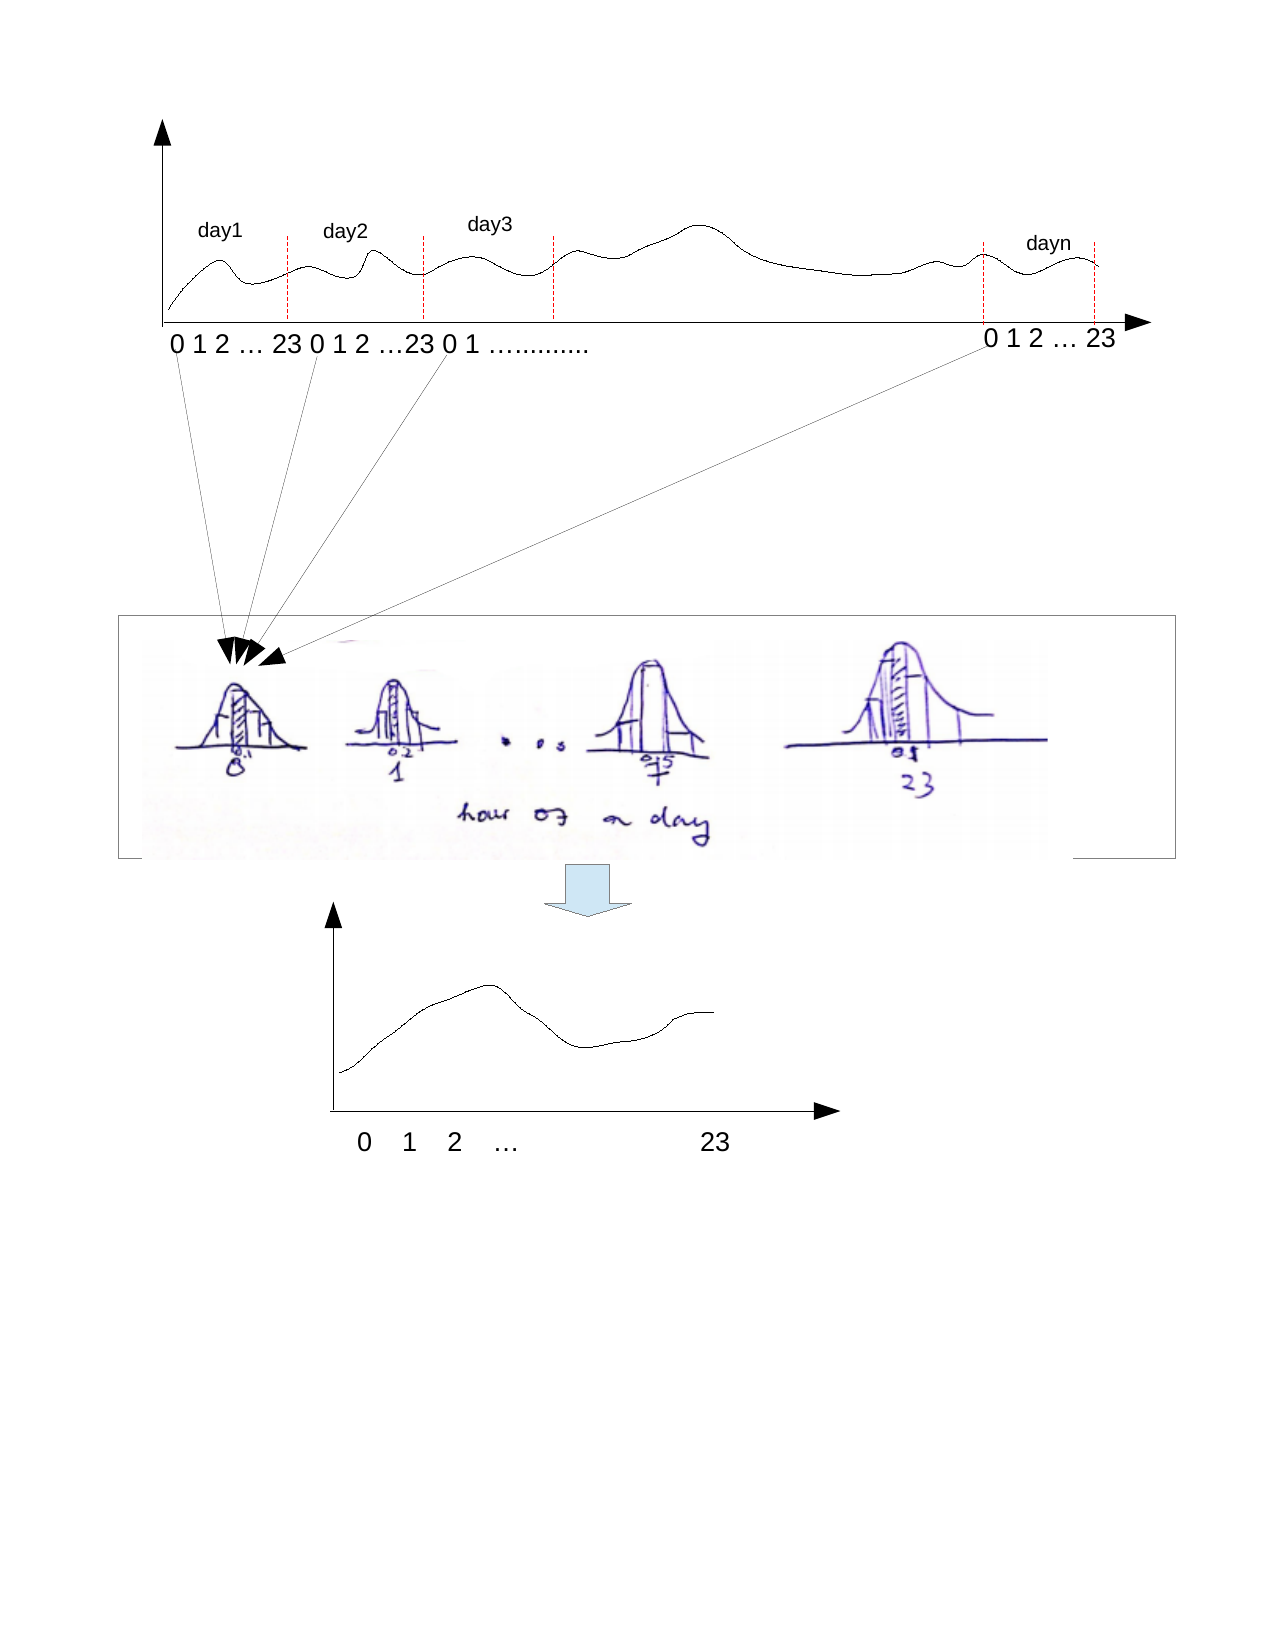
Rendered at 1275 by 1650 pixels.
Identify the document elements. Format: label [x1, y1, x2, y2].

picture [142, 640, 1073, 860]
